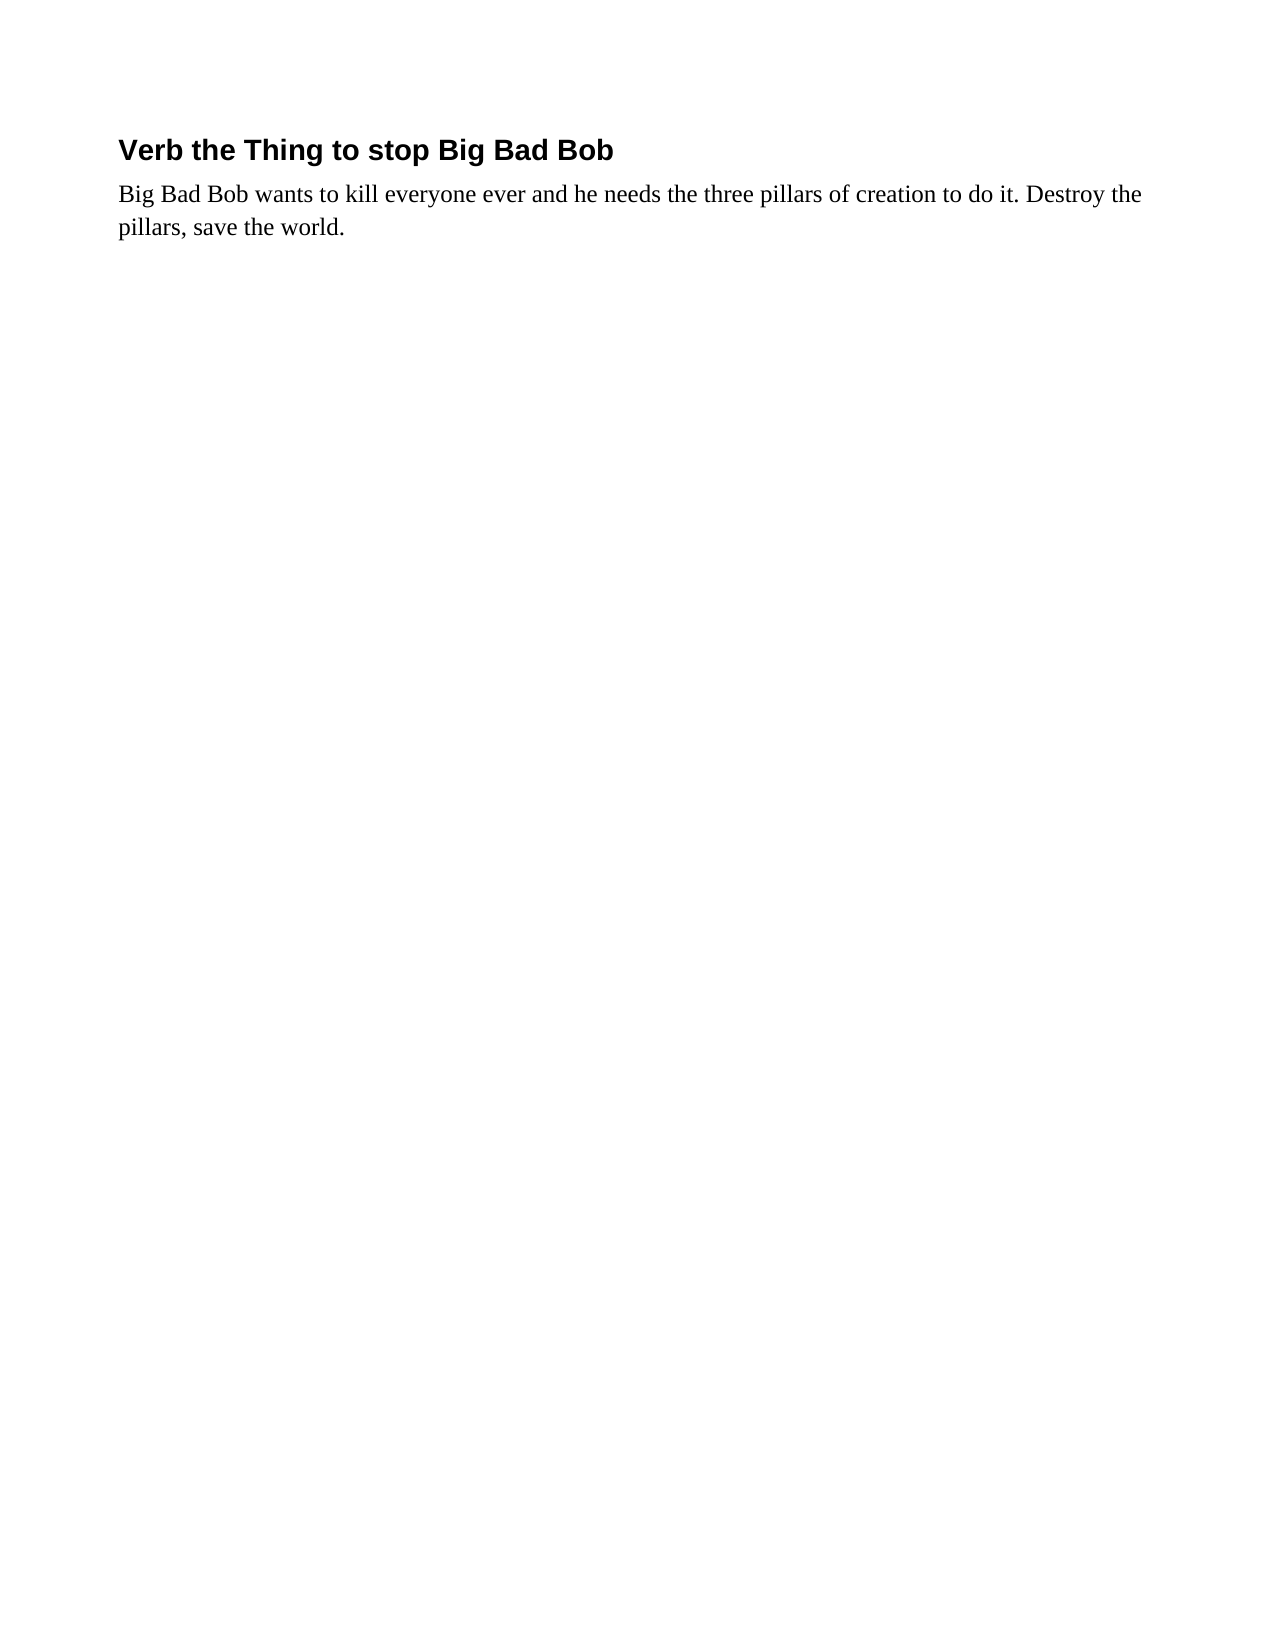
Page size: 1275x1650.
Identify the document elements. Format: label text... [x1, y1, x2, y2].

text Big Bad Bob wants to kill everyone ever and he needs the three pillars of creation to do it. Destroy the pillars, save the world. [118, 179, 1157, 241]
subtitle Verb the Thing to stop Big Bad Bob [118, 133, 1157, 166]
